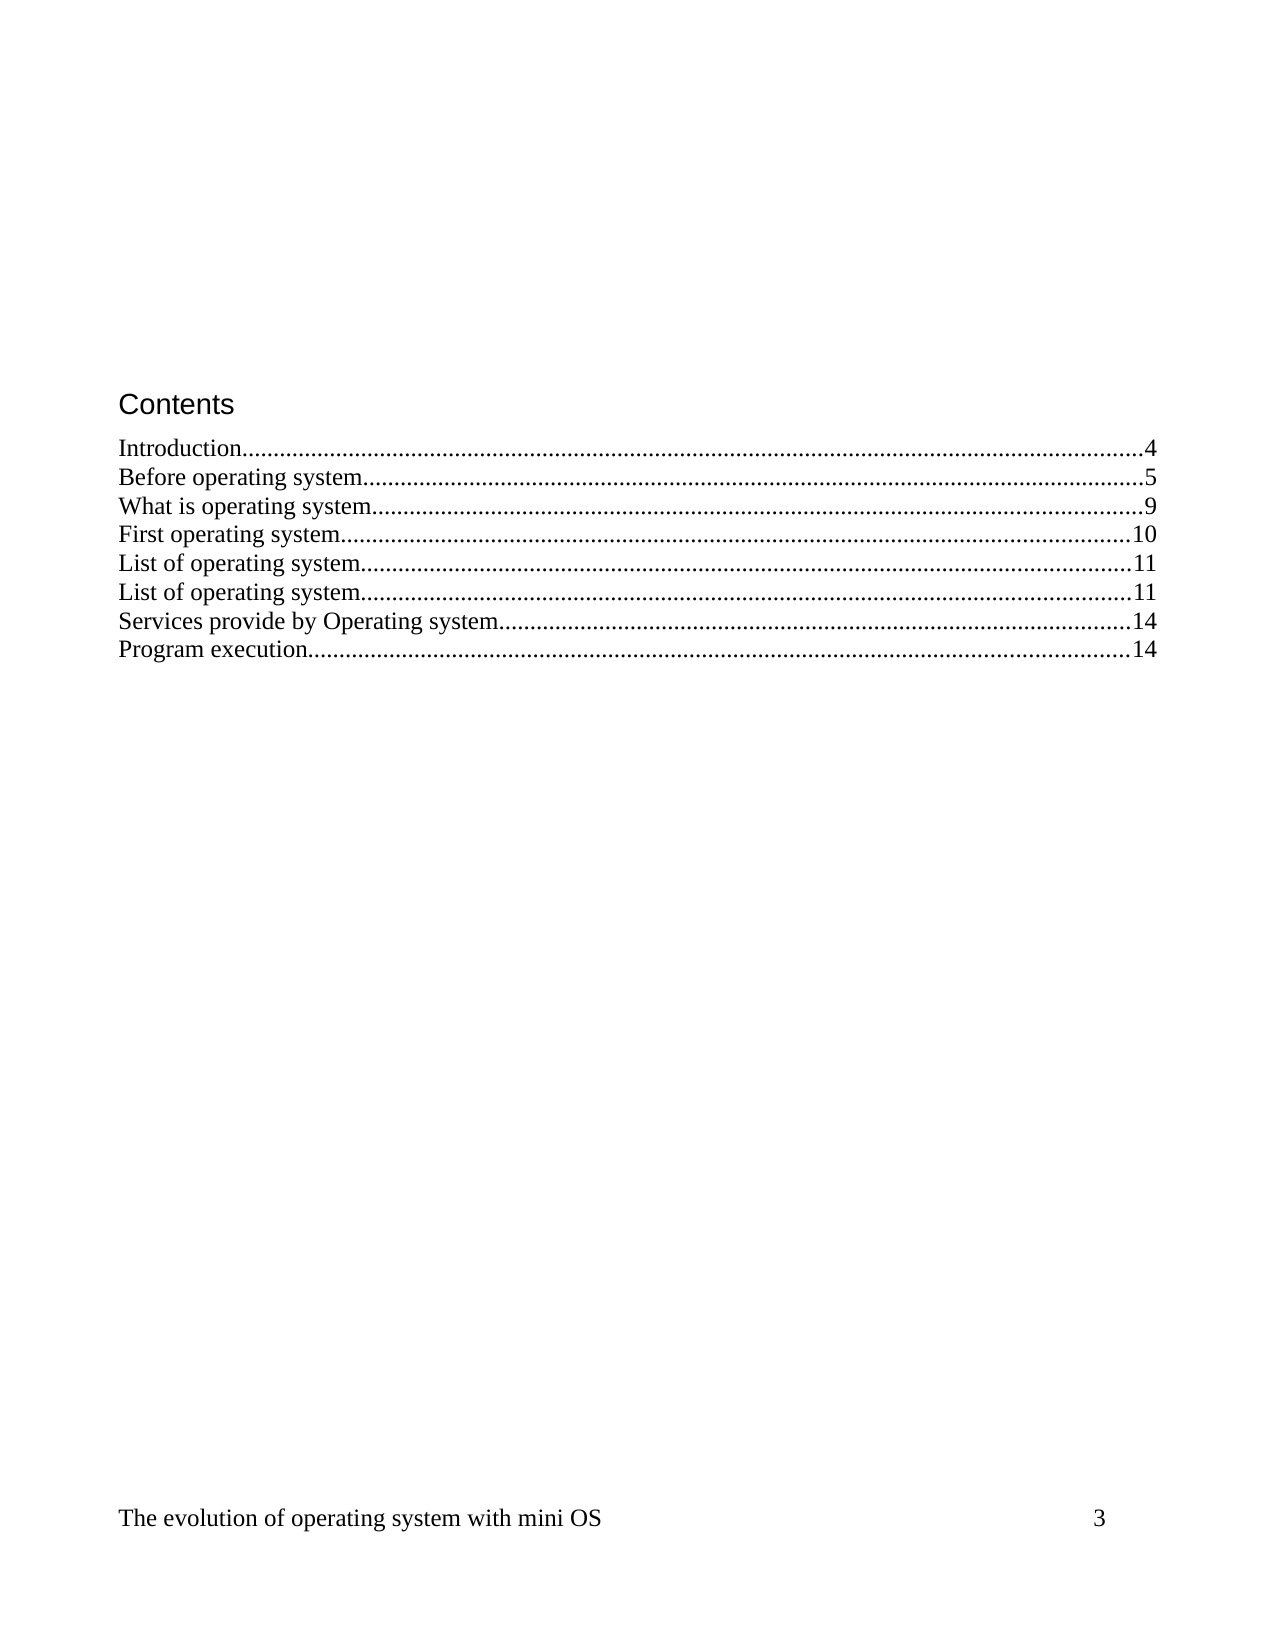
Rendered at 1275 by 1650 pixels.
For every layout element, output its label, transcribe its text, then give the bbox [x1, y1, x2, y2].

text List of operating system 11 [118, 577, 1157, 606]
text Services provide by Operating system 14 [118, 606, 1157, 634]
text Introduction 4 [118, 433, 1157, 462]
text List of operating system 11 [118, 548, 1157, 577]
subtitle Contents [118, 387, 1157, 421]
text First operating system 10 [118, 519, 1157, 548]
text Before operating system 5 [118, 462, 1157, 491]
text Program execution 14 [118, 634, 1157, 663]
text What is operating system 9 [118, 491, 1157, 519]
